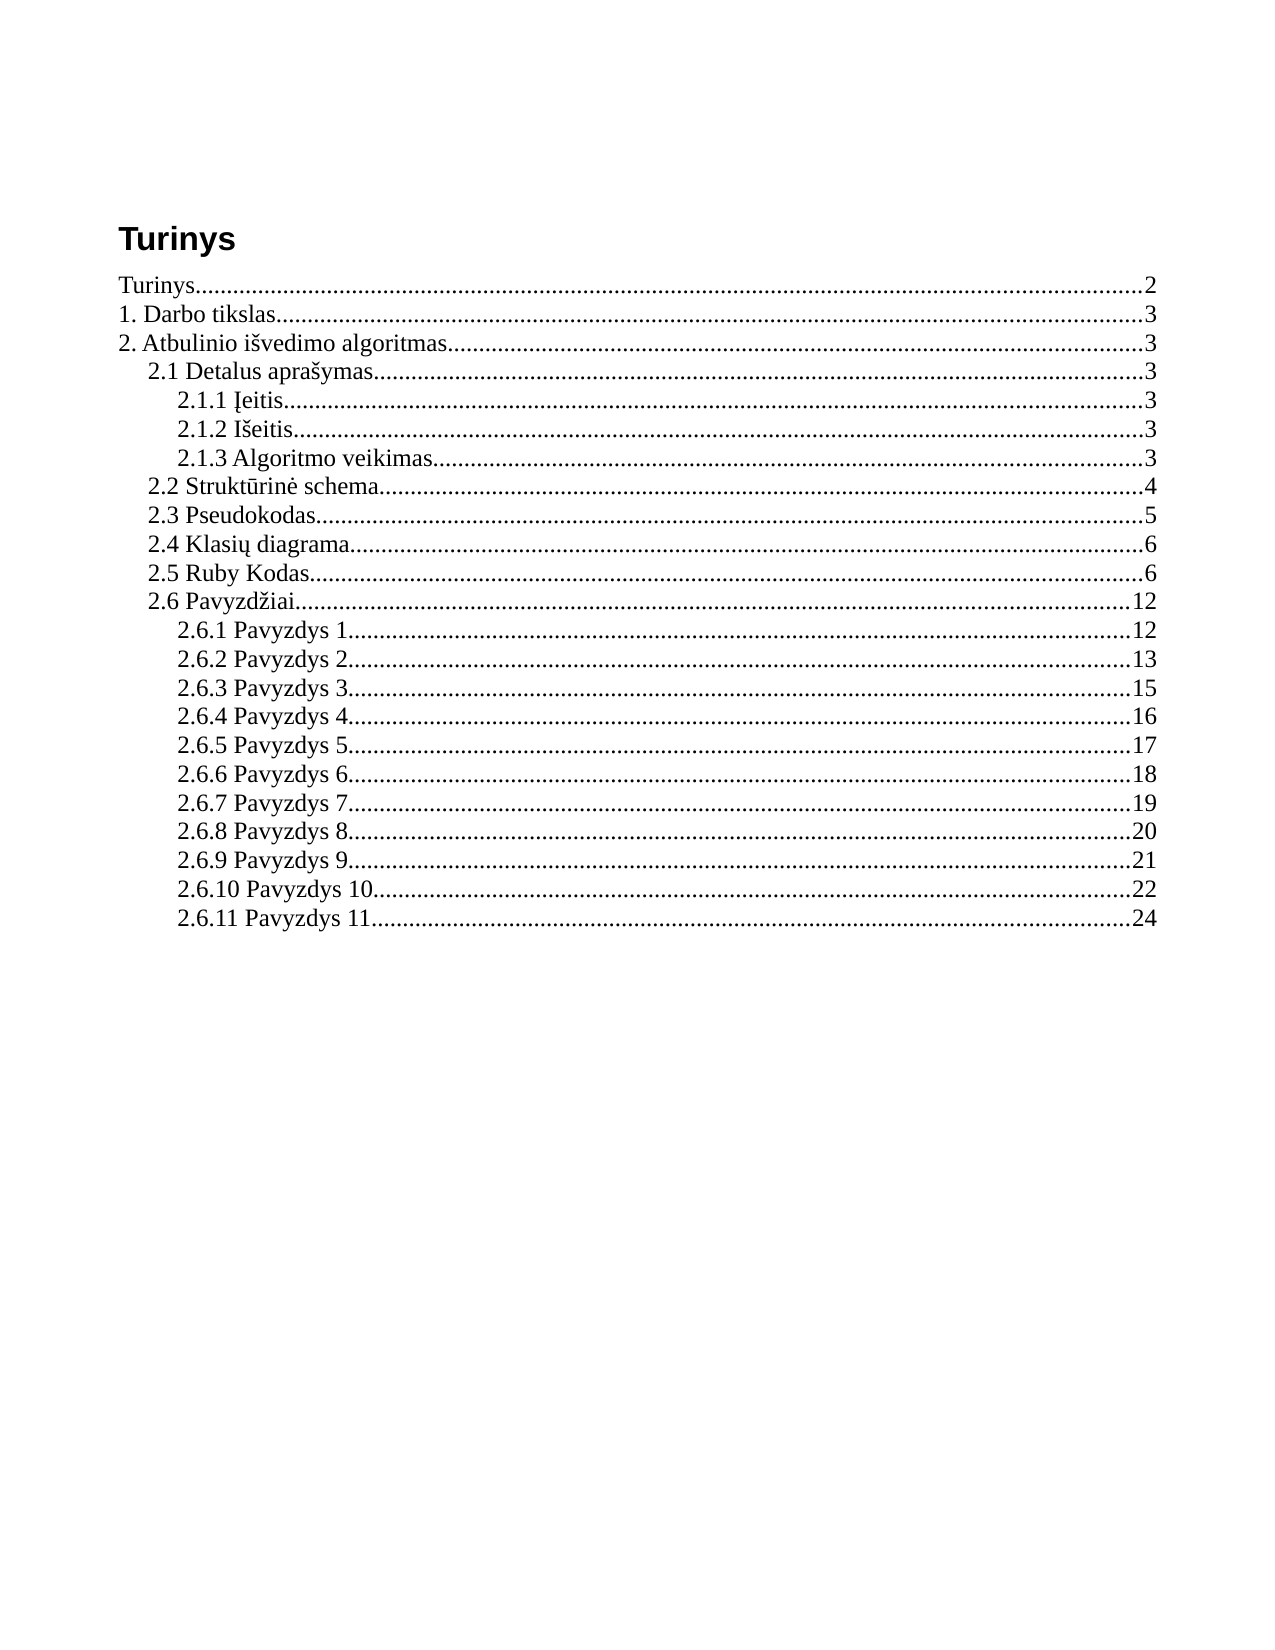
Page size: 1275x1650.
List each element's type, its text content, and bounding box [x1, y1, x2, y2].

text 2.6.7 Pavyzdys 7 19 [177, 788, 1157, 816]
text 2.1.1 Įeitis 3 [177, 385, 1157, 414]
text 2.2 Struktūrinė schema 4 [148, 471, 1157, 500]
text 2.6.1 Pavyzdys 1 12 [177, 615, 1157, 644]
text 2.6.6 Pavyzdys 6 18 [177, 759, 1157, 788]
text 2.6.3 Pavyzdys 3 15 [177, 673, 1157, 701]
text 2.3 Pseudokodas 5 [148, 500, 1157, 529]
text 2.6.4 Pavyzdys 4 16 [177, 701, 1157, 730]
text 2.6.2 Pavyzdys 2 13 [177, 644, 1157, 673]
subtitle Turinys [118, 219, 1157, 258]
text 2. Atbulinio išvedimo algoritmas 3 [118, 328, 1157, 356]
text 2.6 Pavyzdžiai 12 [148, 586, 1157, 615]
text 2.6.9 Pavyzdys 9 21 [177, 845, 1157, 874]
text 2.1.3 Algoritmo veikimas 3 [177, 443, 1157, 471]
text 2.4 Klasių diagrama 6 [148, 529, 1157, 558]
text 2.6.11 Pavyzdys 11 24 [177, 903, 1157, 931]
text 2.6.8 Pavyzdys 8 20 [177, 816, 1157, 845]
text 2.1 Detalus aprašymas 3 [148, 356, 1157, 385]
text 2.6.10 Pavyzdys 10 22 [177, 874, 1157, 903]
text 2.5 Ruby Kodas 6 [148, 558, 1157, 586]
text 2.1.2 Išeitis 3 [177, 414, 1157, 443]
text 2.6.5 Pavyzdys 5 17 [177, 730, 1157, 759]
text Turinys 2 [118, 270, 1157, 299]
text 1. Darbo tikslas 3 [118, 299, 1157, 328]
